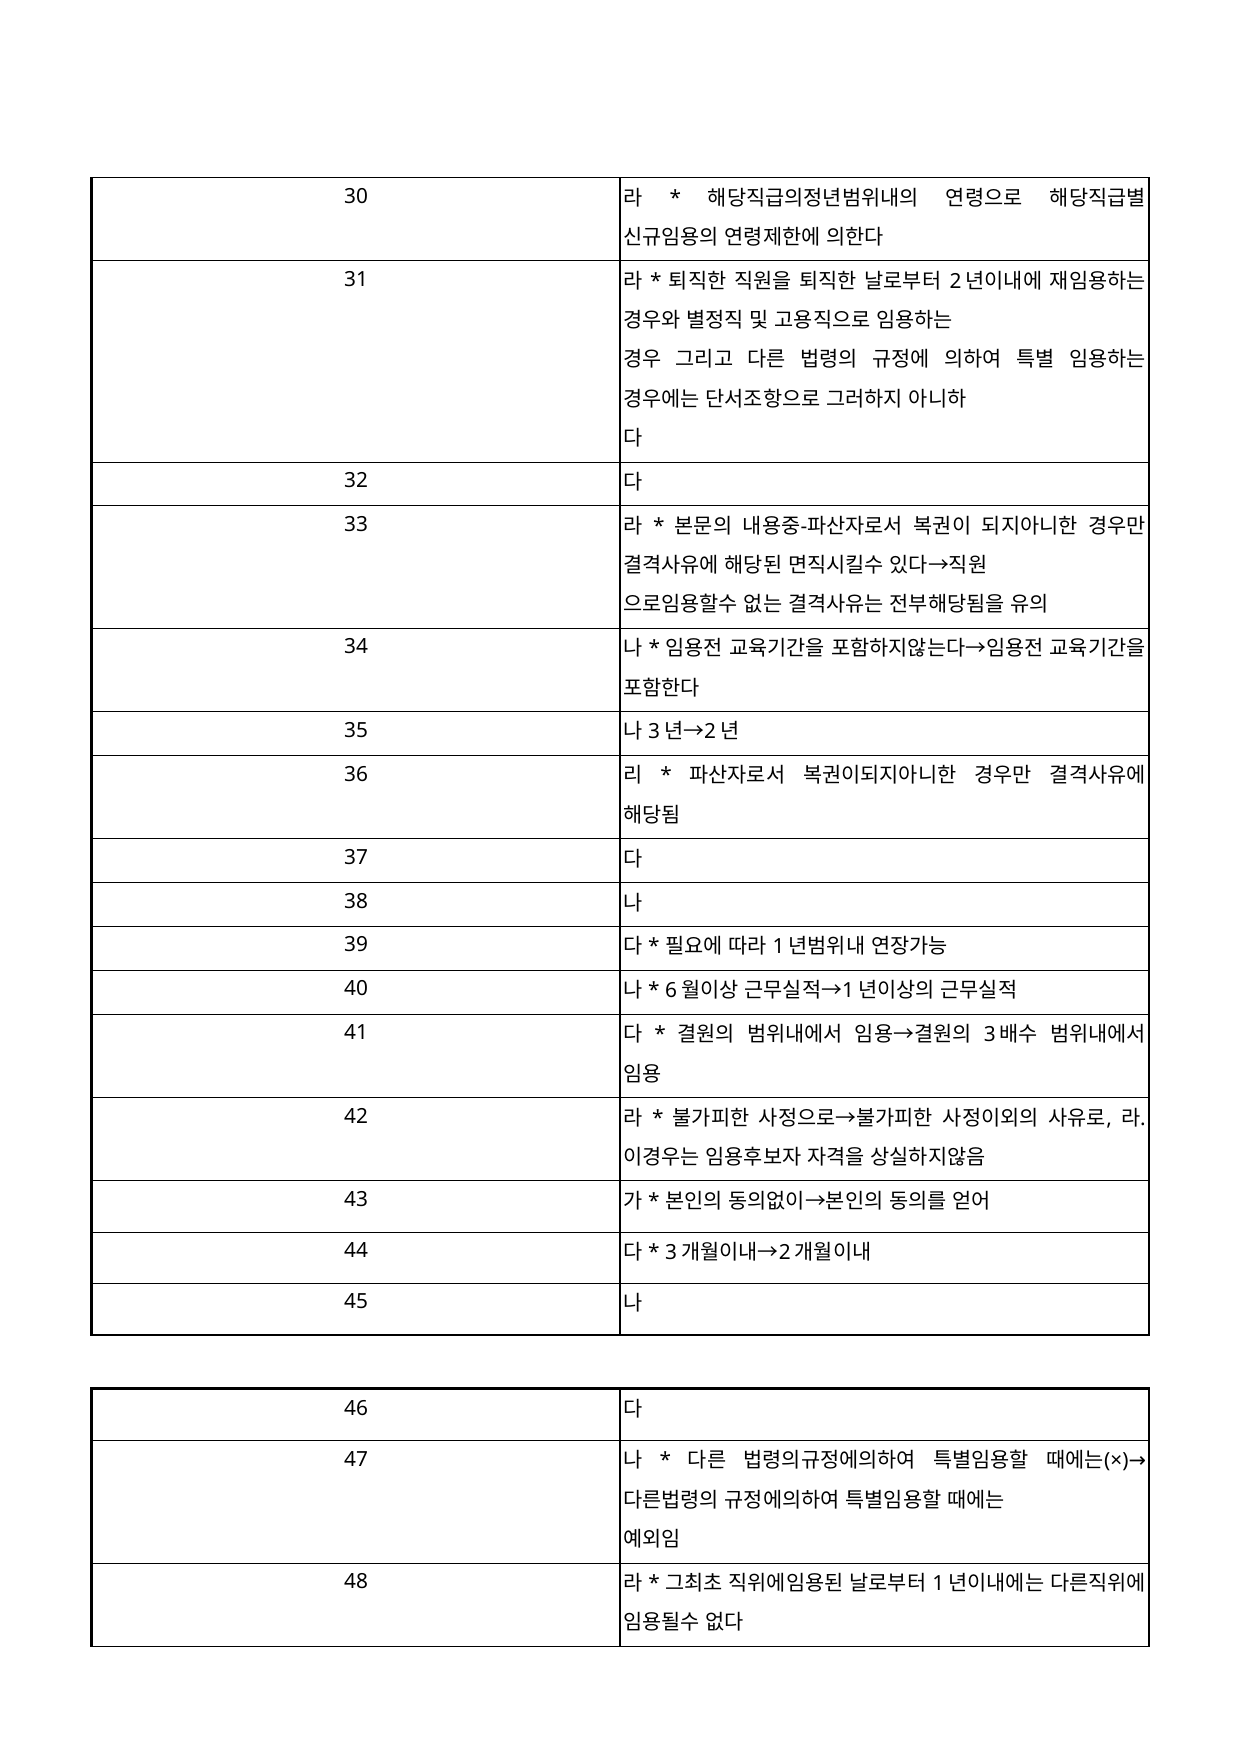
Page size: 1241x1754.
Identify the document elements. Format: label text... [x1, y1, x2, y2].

table_cell 나 [621, 1284, 1148, 1334]
table_cell 33 [93, 506, 619, 628]
table_cell 48 [93, 1564, 619, 1646]
table_cell 나 * 6월이상 근무실적→1년이상의 근무실적 [621, 971, 1148, 1014]
table_cell 다 * 필요에 따라 1년범위내 연장가능 [621, 927, 1148, 970]
table_cell 나 3년→2년 [621, 712, 1148, 755]
table_cell 다 * 3개월이내→2개월이내 [621, 1233, 1148, 1283]
table_cell 라 * 해당직급의정년범위내의 연령으로 해당직급별 신규임용의 연령제한에 의한다 [621, 178, 1148, 260]
table_cell 43 [93, 1181, 619, 1231]
table_cell 44 [93, 1233, 619, 1283]
table_cell 라 * 그최초 직위에임용된 날로부터 1년이내에는 다른직위에 임용될수 없다 [621, 1564, 1148, 1646]
table_cell 라 * 불가피한 사정으로→불가피한 사정이외의 사유로, 라.이경우는 임용후보자 자격을 상실하지않음 [621, 1098, 1148, 1180]
table_cell 38 [93, 883, 619, 926]
table_cell 나 * 다른 법령의규정에의하여 특별임용할 때에는(×)→다른법령의 규정에의하여 특별임용할 때에는 예외임 [621, 1441, 1148, 1562]
table_cell 47 [93, 1441, 619, 1562]
table_cell 39 [93, 927, 619, 970]
table_cell 다 * 결원의 범위내에서 임용→결원의 3배수 범위내에서 임용 [621, 1015, 1148, 1097]
table_cell 31 [93, 261, 619, 461]
table_cell 36 [93, 756, 619, 838]
table_cell 다 [621, 463, 1148, 505]
table_cell 가 * 본인의 동의없이→본인의 동의를 얻어 [621, 1181, 1148, 1231]
table_cell 37 [93, 839, 619, 882]
table_cell 라 * 퇴직한 직원을 퇴직한 날로부터 2년이내에 재임용하는 경우와 별정직 및 고용직으로 임용하는 경우 그리고 다른 법령의 규정에 의하여 특별 임용하는 경우에는 단서조항으로 그러하지 아니하 다 [621, 261, 1148, 461]
table_cell 다 [621, 839, 1148, 882]
table_cell 32 [93, 463, 619, 505]
table_cell 30 [93, 178, 619, 260]
table_cell 리 * 파산자로서 복권이되지아니한 경우만 결격사유에 해당됨 [621, 756, 1148, 838]
table_cell 나 * 임용전 교육기간을 포함하지않는다→임용전 교육기간을 포함한다 [621, 629, 1148, 711]
table_cell 라 * 본문의 내용중-파산자로서 복권이 되지아니한 경우만 결격사유에 해당된 면직시킬수 있다→직원 으로임용할수 없는 결격사유는 전부해당됨을 유의 [621, 506, 1148, 628]
table_cell 35 [93, 712, 619, 755]
table_cell 45 [93, 1284, 619, 1334]
table_cell 41 [93, 1015, 619, 1097]
table_header 다 [621, 1390, 1148, 1440]
table_header 46 [93, 1390, 619, 1440]
table_cell 34 [93, 629, 619, 711]
table_cell 40 [93, 971, 619, 1014]
table_cell 나 [621, 883, 1148, 926]
table_cell 42 [93, 1098, 619, 1180]
